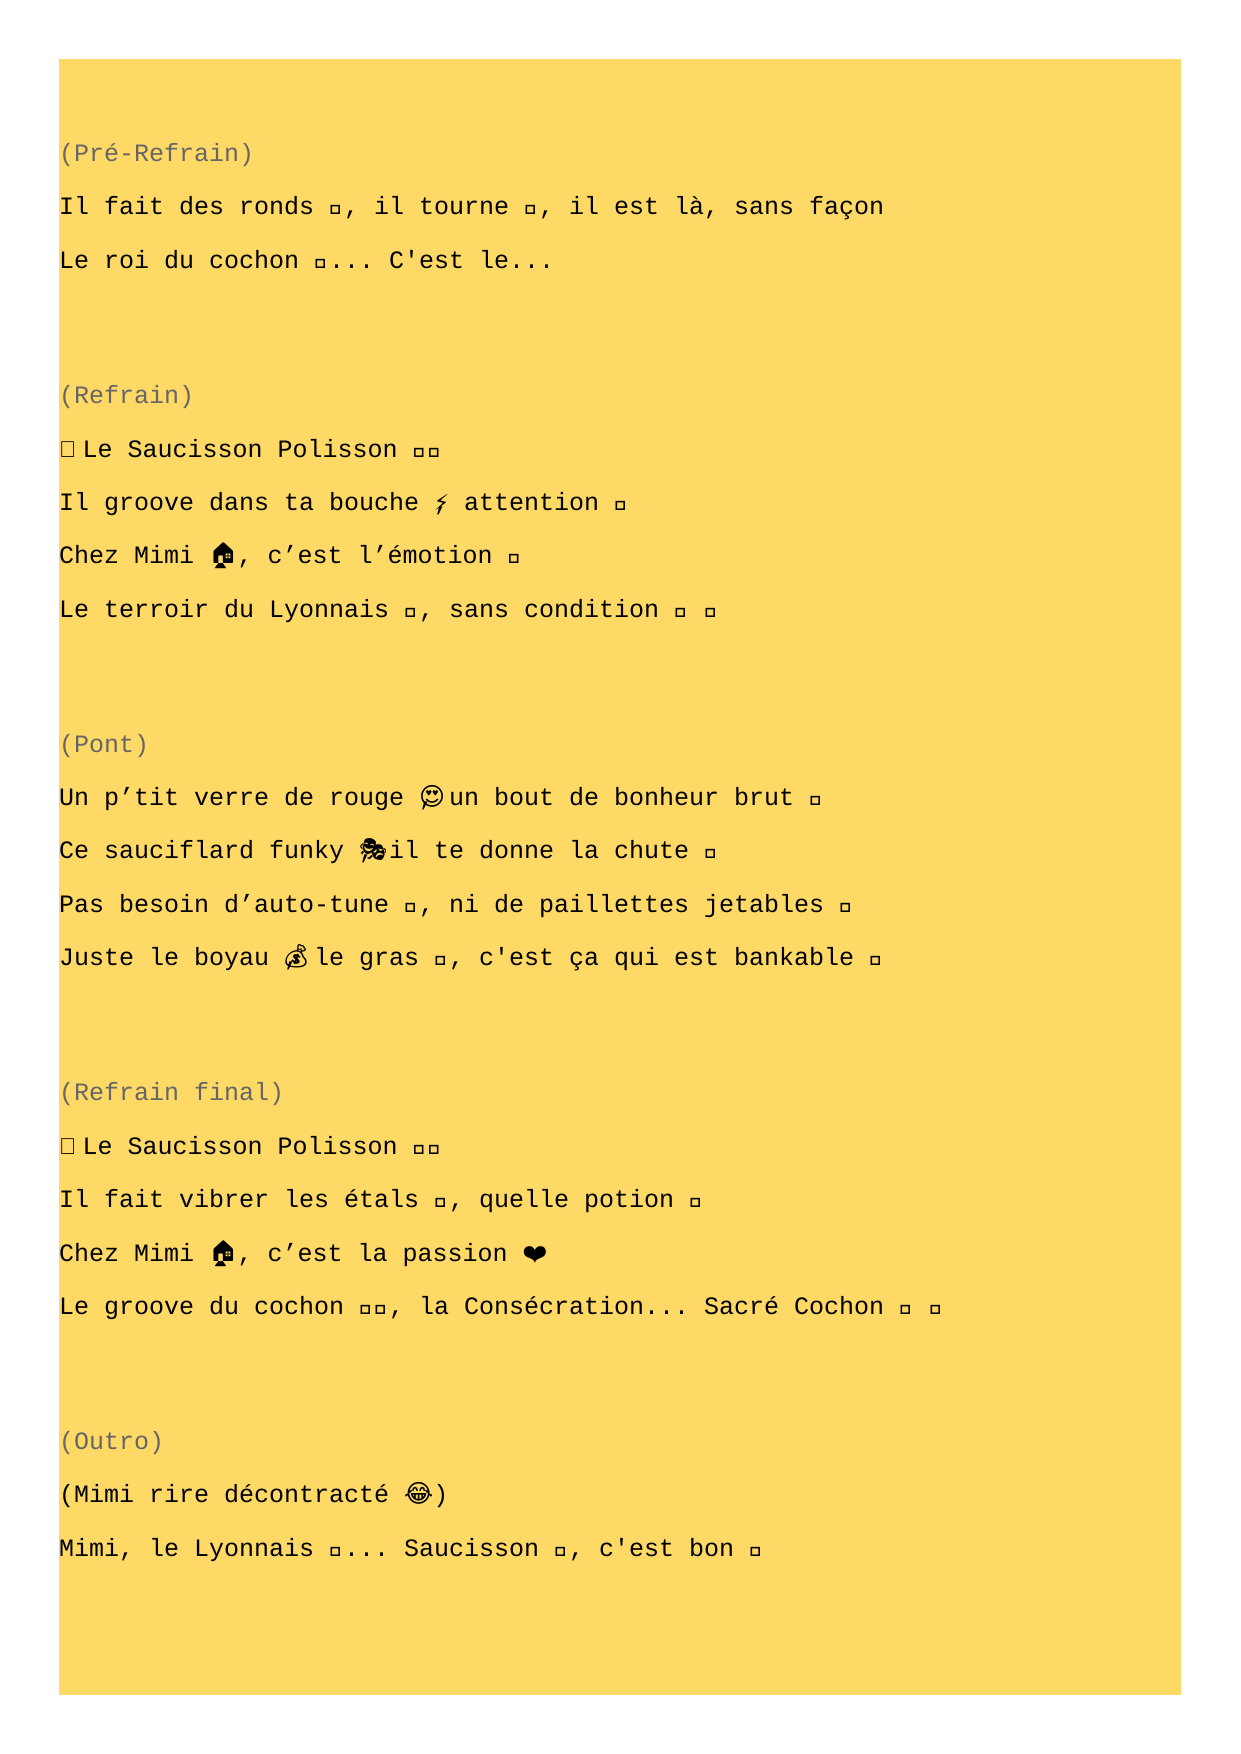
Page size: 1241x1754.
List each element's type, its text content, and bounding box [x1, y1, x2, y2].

text Il fait des ronds 🔄, il tourne 🎡, il est là, sans façon [59, 194, 1181, 222]
text Chez Mimi 🏠, c’est l’émotion 💓 [59, 543, 1181, 571]
text Ce sauciflard funky 🎶, il te donne la chute 🎭 [59, 838, 1181, 866]
text (Outro) [59, 1428, 1181, 1457]
text Le roi du cochon 🐷... C'est le... [59, 247, 1181, 276]
text Le terroir du Lyonnais 🦁, sans condition ✅ 🎶 [59, 596, 1181, 624]
text Le groove du cochon 🐷🎶, la Consécration... Sacré Cochon 🐖 🎶 [59, 1293, 1181, 1322]
text Il groove dans ta bouche 🎶, attention ⚡ [59, 489, 1181, 518]
text Juste le boyau 🧵, le gras 🥓, c'est ça qui est bankable 💰 [59, 944, 1181, 973]
text 🎶 Le Saucisson Polisson 🥖🐷 [59, 436, 1181, 464]
text Il fait vibrer les étals 🛒, quelle potion 🧪 [59, 1187, 1181, 1215]
text (Pré-Refrain) [59, 141, 1181, 169]
text Chez Mimi 🏠, c’est la passion ❤️🔥 [59, 1240, 1181, 1268]
text Pas besoin d’auto-tune 🎤, ni de paillettes jetables ✨ [59, 891, 1181, 919]
text (Refrain final) [59, 1079, 1181, 1108]
text (Refrain) [59, 382, 1181, 411]
text (Mimi rire décontracté 😂) [59, 1482, 1181, 1510]
text Mimi, le Lyonnais 🦁... Saucisson 🥖, c'est bon 🤤 [59, 1535, 1181, 1563]
text (Pont) [59, 731, 1181, 759]
text 🎶 Le Saucisson Polisson 🥖🐷 [59, 1133, 1181, 1162]
text Un p’tit verre de rouge 🍷, un bout de bonheur brut 😍 [59, 784, 1181, 813]
